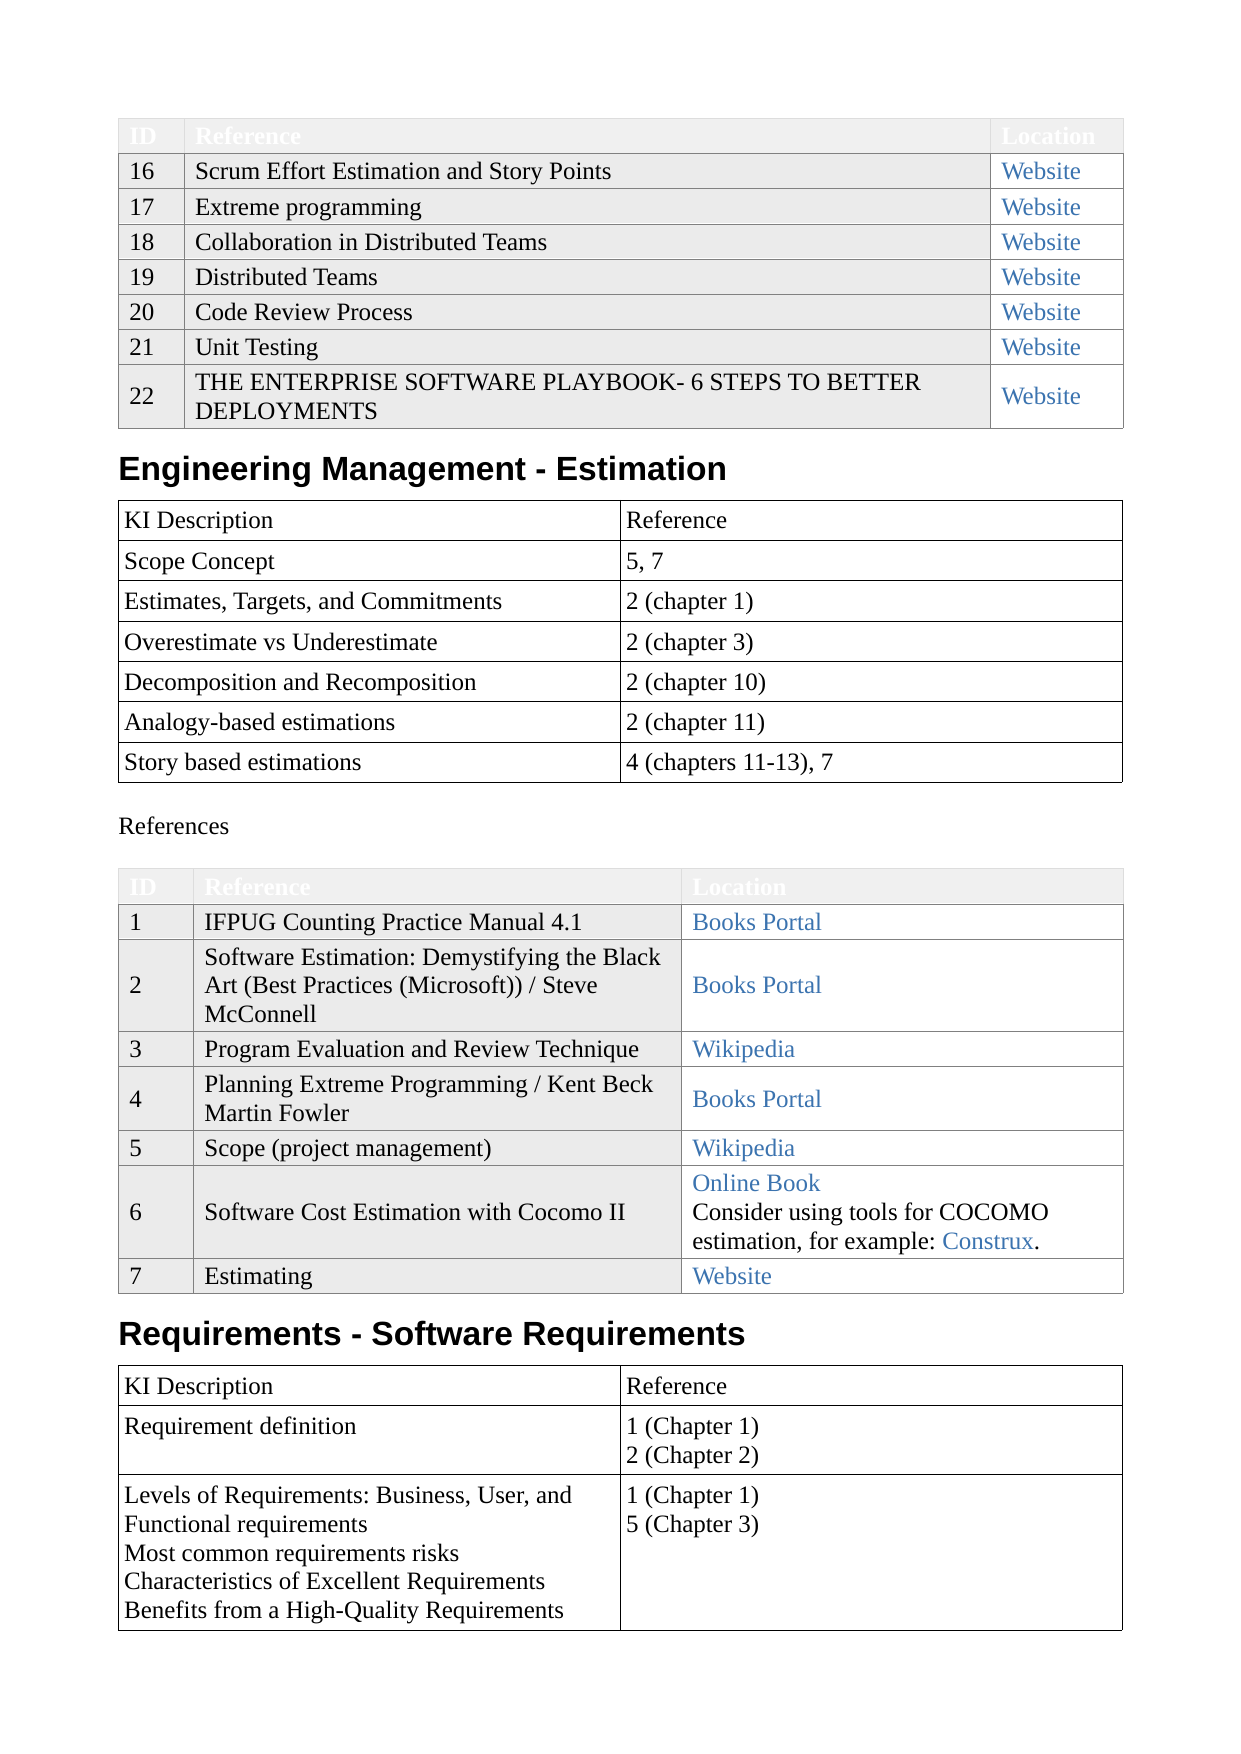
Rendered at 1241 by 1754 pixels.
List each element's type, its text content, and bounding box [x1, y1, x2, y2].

table_cell Planning Extreme Programming / Kent Beck Martin Fowler [194, 1067, 681, 1130]
table_cell Scope Concept [119, 541, 620, 580]
table_cell Collaboration in Distributed Teams [185, 225, 990, 258]
table_header Reference [194, 869, 681, 903]
table_cell Books Portal [682, 905, 1123, 938]
table_cell Scrum Effort Estimation and Story Points [185, 154, 990, 188]
table_cell 21 [119, 330, 184, 364]
table_cell 17 [119, 189, 184, 223]
table_cell Website [991, 189, 1123, 223]
table_cell Website [991, 225, 1123, 258]
table_header Reference [621, 1366, 1122, 1405]
table_cell Books Portal [682, 1067, 1123, 1130]
table_cell Website [682, 1259, 1123, 1293]
table_cell 5, 7 [621, 541, 1122, 580]
table_cell Wikipedia [682, 1032, 1123, 1066]
table_cell Website [991, 295, 1123, 329]
table_cell Estimating [194, 1259, 681, 1293]
table_cell THE ENTERPRISE SOFTWARE PLAYBOOK- 6 STEPS TO BETTER DEPLOYMENTS [185, 365, 990, 428]
text References [118, 811, 1122, 839]
table_cell 2 (chapter 10) [621, 662, 1122, 701]
table_cell Estimates, Targets, and Commitments [119, 581, 620, 621]
table_cell 20 [119, 295, 184, 329]
table_cell Website [991, 365, 1123, 428]
table_cell Code Review Process [185, 295, 990, 329]
table_cell Program Evaluation and Review Technique [194, 1032, 681, 1066]
table_cell 3 [119, 1032, 193, 1066]
table_cell Analogy-based estimations [119, 702, 620, 742]
table_header ID [119, 119, 184, 153]
table_header KI Description [119, 501, 620, 540]
table_cell Books Portal [682, 940, 1123, 1031]
table_cell Levels of Requirements: Business, User, and Functional requirements Most common requirements risks Characteristics of Excellent Requirements Benefits from a High-Quality Requirements [119, 1475, 620, 1630]
table_cell Website [991, 260, 1123, 294]
table_header Location [991, 119, 1123, 153]
table_cell Decomposition and Recomposition [119, 662, 620, 701]
table_cell Extreme programming [185, 189, 990, 223]
table_cell IFPUG Counting Practice Manual 4.1 [194, 905, 681, 938]
table_header KI Description [119, 1366, 620, 1405]
table_cell Unit Testing [185, 330, 990, 364]
table_cell Website [991, 330, 1123, 364]
table_cell 2 [119, 940, 193, 1031]
subtitle Requirements - Software Requirements [118, 1314, 1122, 1352]
table_cell 18 [119, 225, 184, 258]
table_cell Story based estimations [119, 743, 620, 782]
table_cell 5 [119, 1131, 193, 1165]
table_cell Scope (project management) [194, 1131, 681, 1165]
table_cell 2 (chapter 11) [621, 702, 1122, 742]
table_cell Requirement definition [119, 1406, 620, 1474]
table_header Location [682, 869, 1123, 903]
table_cell 7 [119, 1259, 193, 1293]
table_cell 16 [119, 154, 184, 188]
table_cell 1 [119, 905, 193, 938]
table_cell 2 (chapter 1) [621, 581, 1122, 621]
table_cell Website [991, 154, 1123, 188]
table_cell Distributed Teams [185, 260, 990, 294]
subtitle Engineering Management - Estimation [118, 449, 1122, 487]
table_cell 19 [119, 260, 184, 294]
table_cell Online Book Consider using tools for COCOMO estimation, for example: Construx. [682, 1166, 1123, 1258]
table_header Reference [621, 501, 1122, 540]
table_cell Wikipedia [682, 1131, 1123, 1165]
table_cell 1 (Chapter 1) 2 (Chapter 2) [621, 1406, 1122, 1474]
table_cell 2 (chapter 3) [621, 622, 1122, 661]
table_cell 1 (Chapter 1) 5 (Chapter 3) [621, 1475, 1122, 1630]
table_cell Software Estimation: Demystifying the Black Art (Best Practices (Microsoft)) / Steve McConnell [194, 940, 681, 1031]
table_cell 4 (chapters 11-13), 7 [621, 743, 1122, 782]
table_cell Software Cost Estimation with Cocomo II [194, 1166, 681, 1258]
table_header Reference [185, 119, 990, 153]
table_cell 4 [119, 1067, 193, 1130]
table_header ID [119, 869, 193, 903]
table_cell 6 [119, 1166, 193, 1258]
table_cell Overestimate vs Underestimate [119, 622, 620, 661]
table_cell 22 [119, 365, 184, 428]
